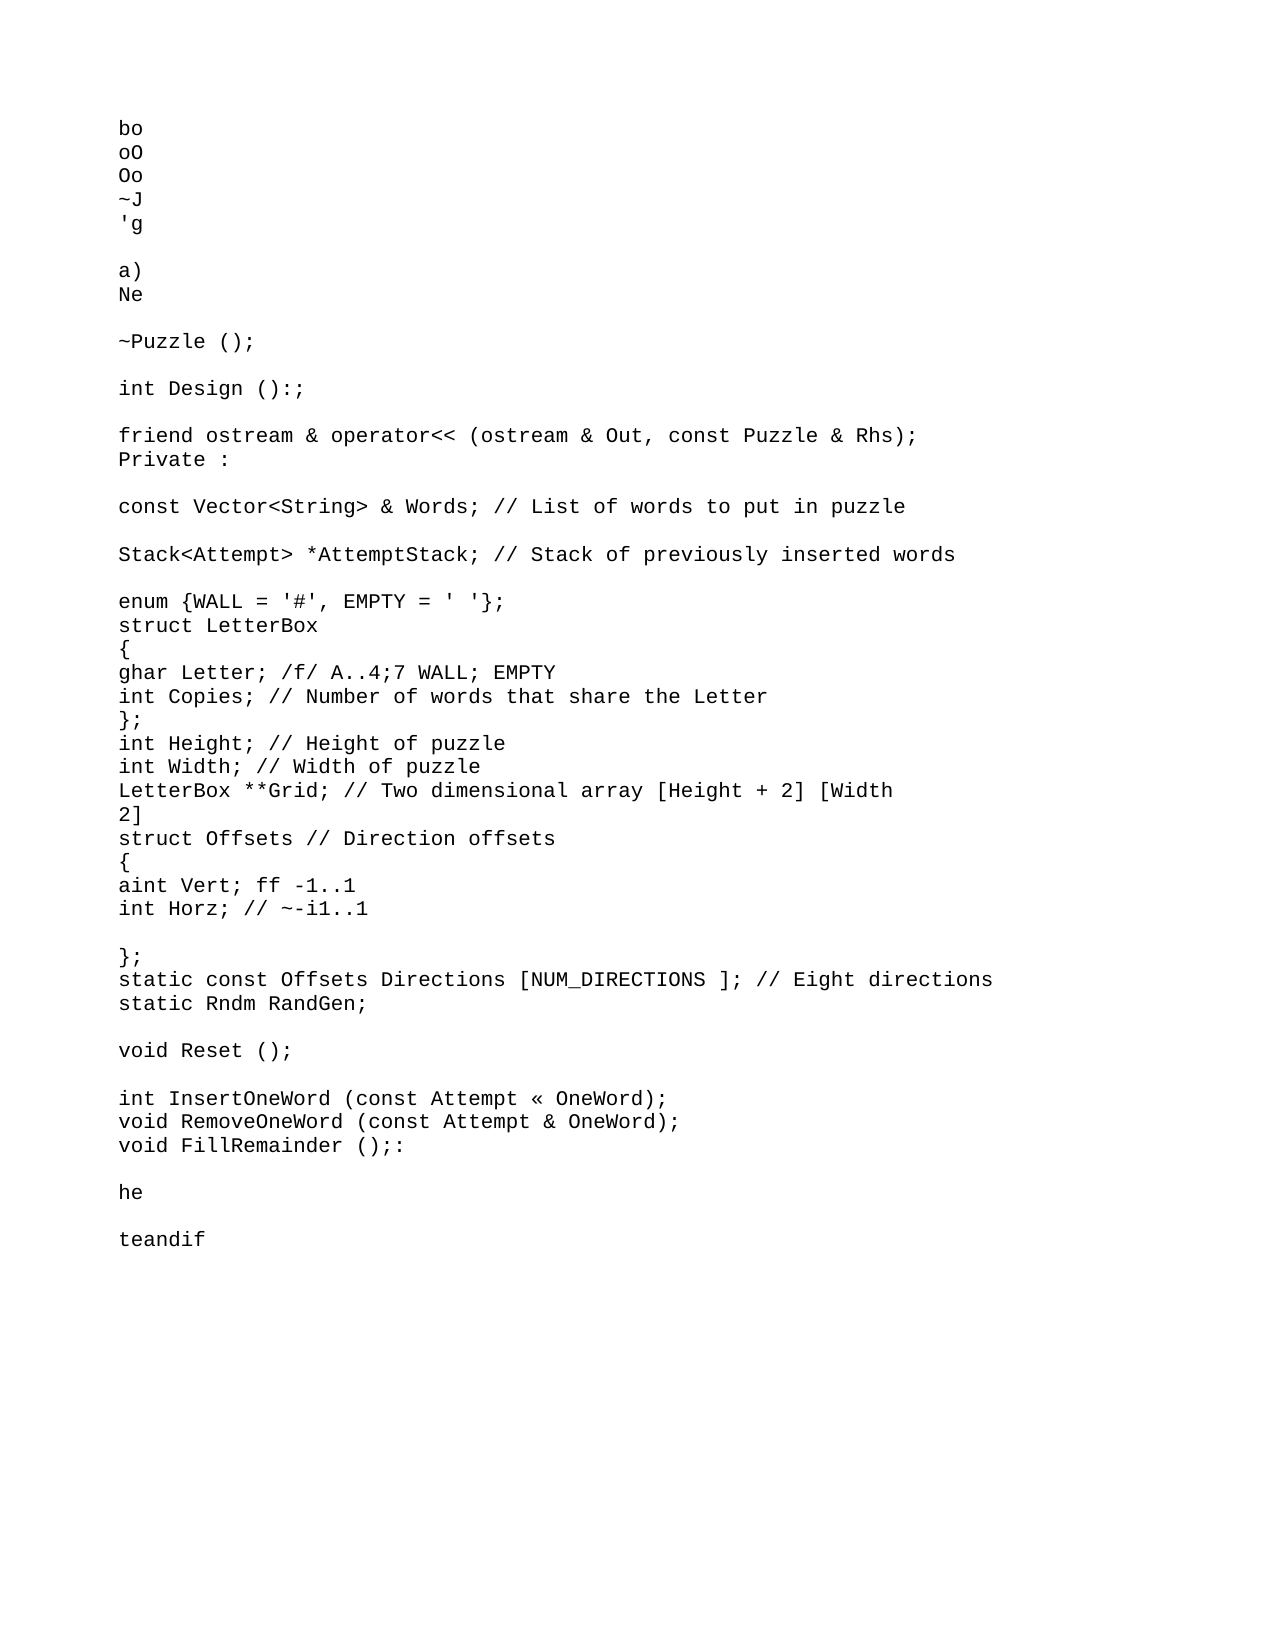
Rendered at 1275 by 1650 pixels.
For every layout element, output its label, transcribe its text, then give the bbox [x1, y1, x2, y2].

text ~Puzzle (); [118, 331, 1157, 354]
text 'g [118, 213, 1157, 236]
text int InsertOneWord (const Attempt « OneWord); [118, 1088, 1157, 1111]
text Oo [118, 165, 1157, 189]
text oO [118, 142, 1157, 165]
text }; [118, 946, 1157, 969]
text ghar Letter; /f/ A..4;7 WALL; EMPTY [118, 662, 1157, 686]
text void RemoveOneWord (const Attempt & OneWord); [118, 1111, 1157, 1135]
text friend ostream & operator<< (ostream & Out, const Puzzle & Rhs); [118, 426, 1157, 449]
text void Reset (); [118, 1040, 1157, 1064]
text teandif [118, 1229, 1157, 1253]
text struct Offsets // Direction offsets [118, 827, 1157, 851]
text int Width; // Width of puzzle [118, 757, 1157, 780]
text LetterBox **Grid; // Two dimensional array [Height + 2] [Width [118, 780, 1157, 804]
text ~J [118, 189, 1157, 213]
text { [118, 851, 1157, 875]
text bo [118, 118, 1157, 142]
text Stack<Attempt> *AttemptStack; // Stack of previously inserted words [118, 544, 1157, 567]
text enum {WALL = '#', EMPTY = ' '}; [118, 591, 1157, 615]
text static const Offsets Directions [NUM_DIRECTIONS ]; // Eight directions [118, 969, 1157, 993]
text void FillRemainder ();: [118, 1135, 1157, 1158]
text a) [118, 260, 1157, 284]
text }; [118, 709, 1157, 733]
text int Horz; // ~-i1..1 [118, 898, 1157, 922]
text int Design ():; [118, 378, 1157, 402]
text { [118, 638, 1157, 662]
text he [118, 1182, 1157, 1206]
text const Vector<String> & Words; // List of words to put in puzzle [118, 496, 1157, 520]
text int Height; // Height of puzzle [118, 733, 1157, 757]
text int Copies; // Number of words that share the Letter [118, 686, 1157, 709]
text Private : [118, 449, 1157, 473]
text struct LetterBox [118, 615, 1157, 638]
text Ne [118, 284, 1157, 307]
text static Rndm RandGen; [118, 993, 1157, 1017]
text 2] [118, 804, 1157, 827]
text aint Vert; ff -1..1 [118, 875, 1157, 898]
